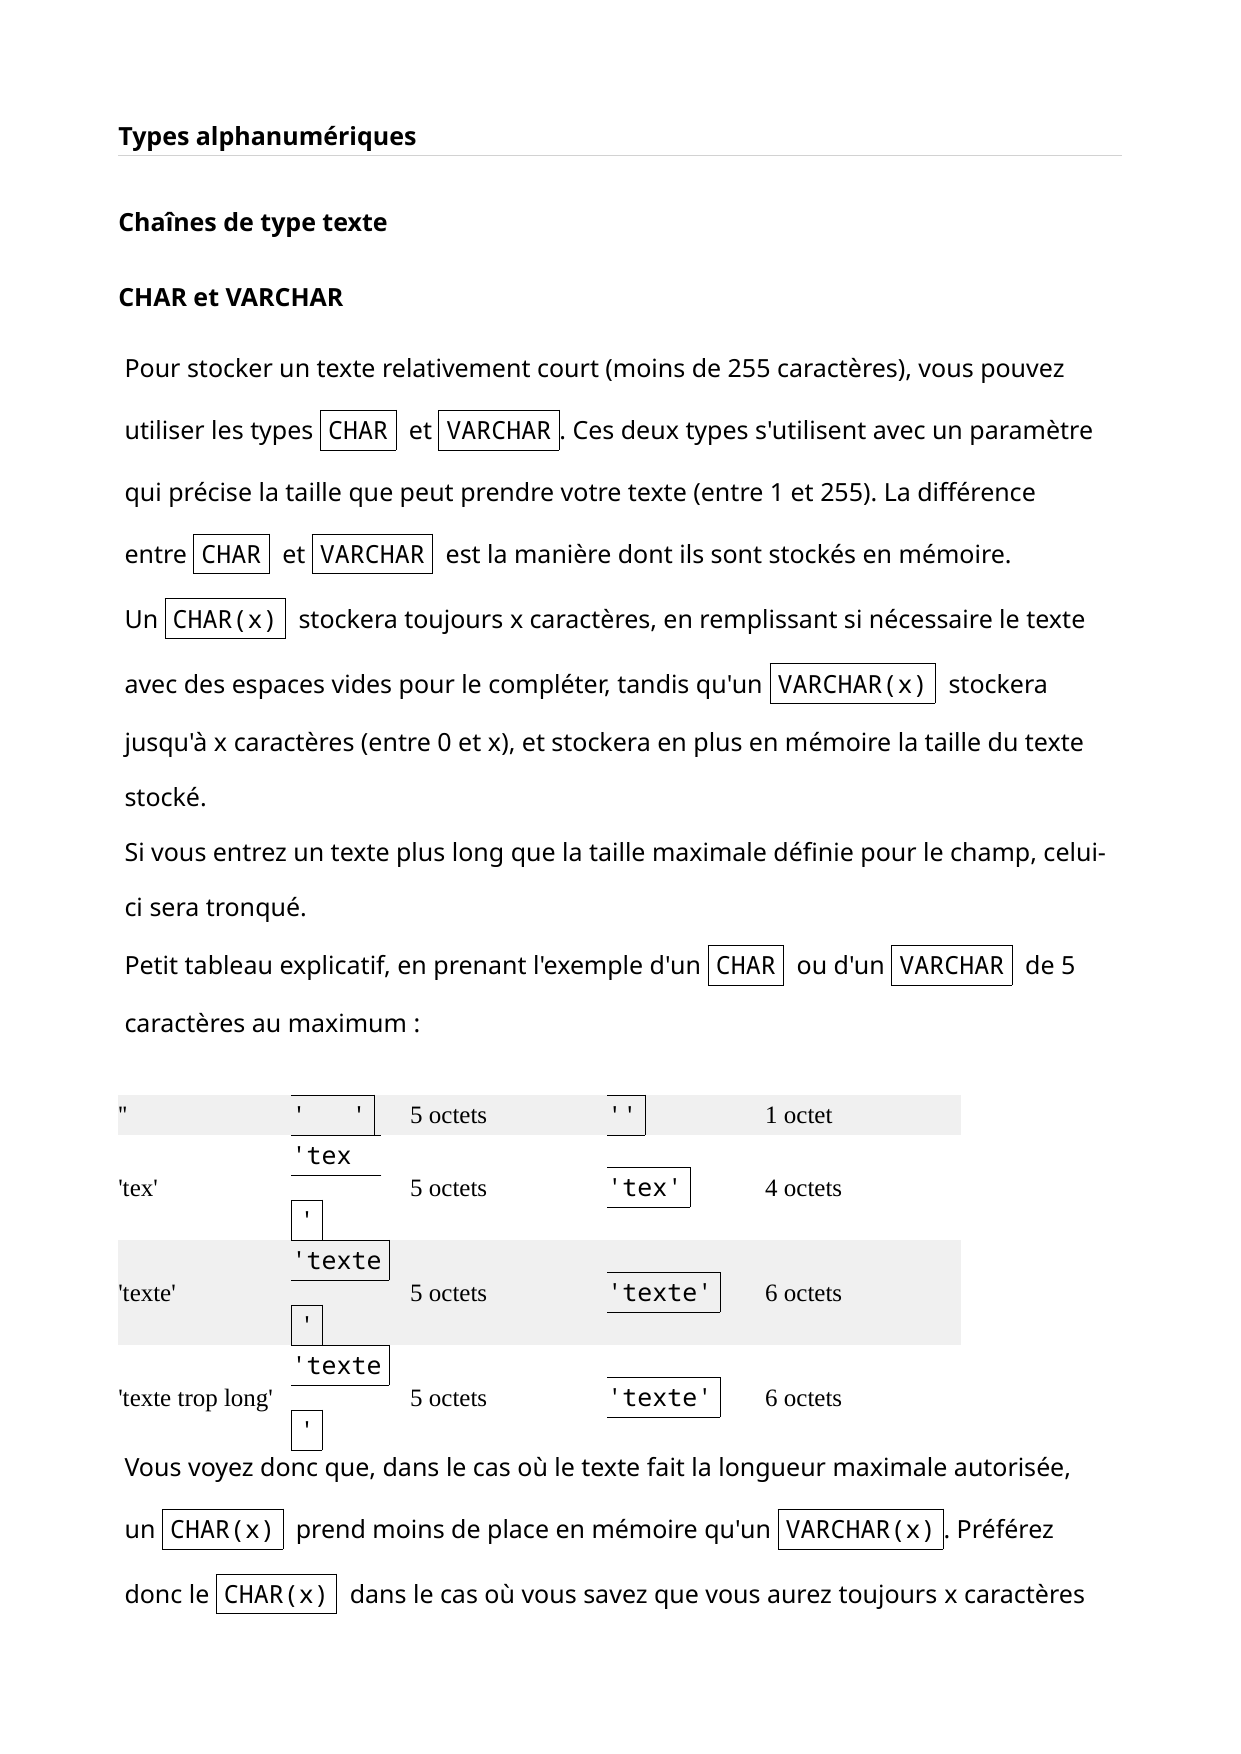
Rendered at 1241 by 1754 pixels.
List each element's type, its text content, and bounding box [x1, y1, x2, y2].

table_cell 'texte' [285, 1345, 410, 1450]
text Vous voyez donc que, dans le cas où le texte fait la longueur maximale autorisée, un CHAR(x) prend moins de place en mémoire qu'un VARCHAR(x). Préférez donc le CHAR(x) dans le cas où vous savez que vous aurez toujours x caractères [124, 1450, 1116, 1613]
table_cell 'texte' [601, 1240, 765, 1345]
table_cell 'texte trop long' [118, 1345, 285, 1450]
table_cell 6 octets [765, 1240, 961, 1345]
table_cell 5 octets [410, 1095, 601, 1135]
subtitle Types alphanumériques [118, 118, 1122, 155]
table_cell 'tex ' [285, 1135, 410, 1240]
table_cell [646, 1095, 765, 1135]
subtitle CHAR et VARCHAR [118, 280, 1122, 314]
table_cell 5 octets [410, 1240, 601, 1345]
table_cell 5 octets [410, 1135, 601, 1240]
table_cell ' ' [285, 1095, 374, 1135]
table_cell '' [601, 1095, 645, 1135]
table_cell 5 octets [410, 1345, 601, 1450]
table_cell 'tex' [118, 1135, 285, 1240]
table_header Mémoire requise [410, 1066, 601, 1094]
table_cell 'texte' [601, 1345, 765, 1450]
table_header VARCHAR(5) [601, 1066, 765, 1094]
table_cell 6 octets [765, 1345, 961, 1450]
table_cell '' [118, 1095, 285, 1135]
table_cell 'texte' [285, 1240, 410, 1345]
text Petit tableau explicatif, en prenant l'exemple d'un CHAR ou d'un VARCHAR de 5 caractères au maximum : [124, 945, 1116, 1040]
table_header Texte [118, 1066, 285, 1094]
table_header Mémoire requise [765, 1066, 961, 1094]
table_cell 1 octet [765, 1095, 961, 1135]
subtitle Chaînes de type texte [118, 205, 1122, 239]
table_header CHAR(5) [285, 1066, 410, 1094]
table_cell 4 octets [765, 1135, 961, 1240]
text Pour stocker un texte relativement court (moins de 255 caractères), vous pouvez utiliser les types CHAR et VARCHAR. Ces deux types s'utilisent avec un paramètre qui précise la taille que peut prendre votre texte (entre 1 et 255). La différence entre CHAR et VARCHAR est la manière dont ils sont stockés en mémoire. Un CHAR(x) stockera toujours x caractères, en remplissant si nécessaire le texte avec des espaces vides pour le compléter, tandis qu'un VARCHAR(x) stockera jusqu'à x caractères (entre 0 et x), et stockera en plus en mémoire la taille du texte stocké. Si vous entrez un texte plus long que la taille maximale définie pour le champ, celui-ci sera tronqué. [124, 351, 1116, 924]
table_cell 'tex' [601, 1135, 765, 1240]
table_cell [375, 1095, 410, 1135]
table_cell 'texte' [118, 1240, 285, 1345]
